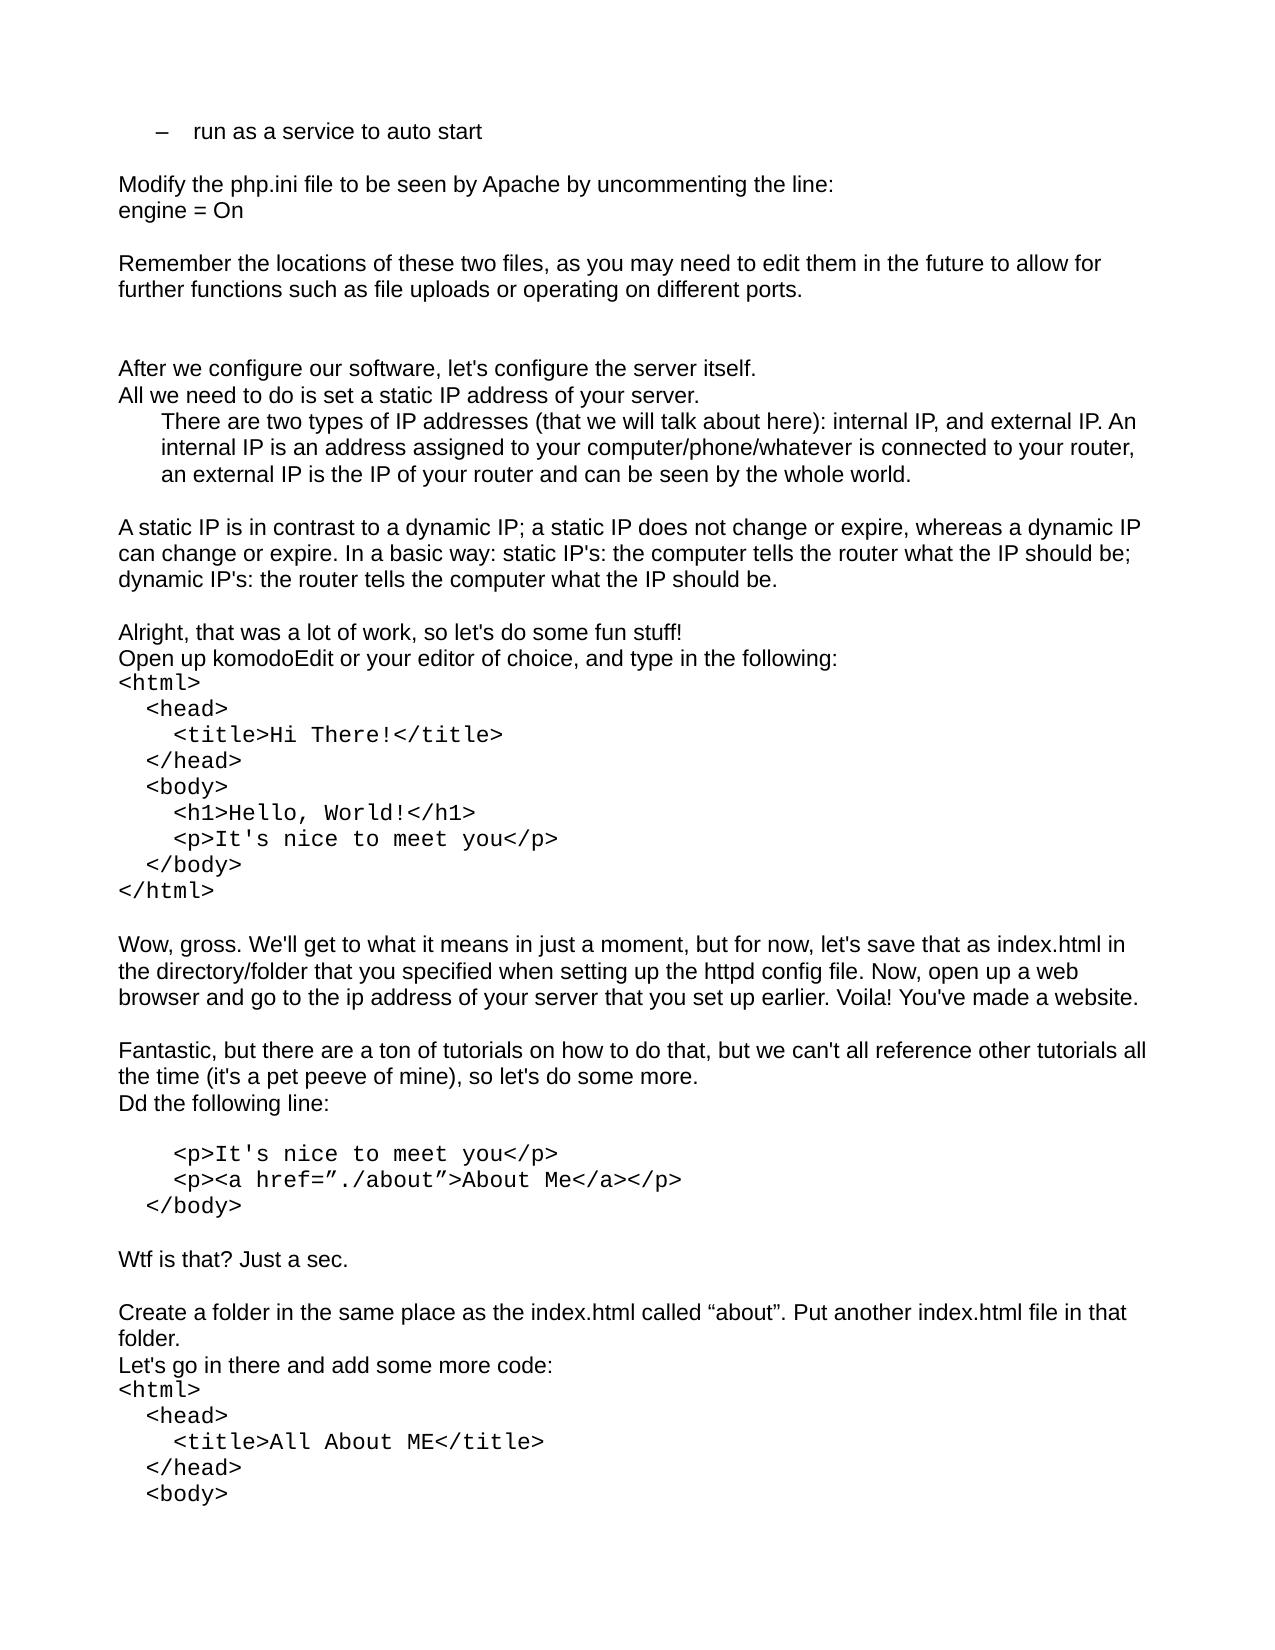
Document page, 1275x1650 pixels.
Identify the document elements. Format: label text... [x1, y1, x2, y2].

text <html> [118, 672, 1157, 697]
text <title>Hi There!</title> [118, 723, 1157, 749]
text </body> [118, 1194, 1157, 1220]
text Alright, that was a lot of work, so let's do some fun stuff! [118, 619, 1157, 645]
text Modify the php.ini file to be seen by Apache by uncommenting the line: [118, 171, 1157, 197]
text Create a folder in the same place as the index.html called “about”. Put another index.html file in that folder. [118, 1299, 1157, 1352]
text <body> [118, 1482, 1157, 1508]
text All we need to do is set a static IP address of your server. [118, 382, 1157, 408]
text </head> [118, 1456, 1157, 1482]
text Wow, gross. We'll get to what it means in just a moment, but for now, let's save that as index.html in the directory/folder that you specified when setting up the httpd config file. Now, open up a web browser and go to the ip address of your server that you set up earlier. Voila! You've made a website. [118, 931, 1157, 1010]
text </html> [118, 879, 1157, 905]
text <html> [118, 1378, 1157, 1404]
text engine = On [118, 197, 1157, 223]
text A static IP is in contrast to a dynamic IP; a static IP does not change or expire, whereas a dynamic IP can change or expire. In a basic way: static IP's: the computer tells the router what the IP should be; dynamic IP's: the router tells the computer what the IP should be. [118, 513, 1157, 592]
text Wtf is that? Just a sec. [118, 1246, 1157, 1273]
text <h1>Hello, World!</h1> [118, 801, 1157, 827]
text <head> [118, 697, 1157, 723]
list run as a service to auto start [156, 118, 1157, 144]
text Remember the locations of these two files, as you may need to edit them in the future to allow for further functions such as file uploads or operating on different ports. [118, 250, 1157, 303]
text <body> [118, 775, 1157, 801]
text Open up komodoEdit or your editor of choice, and type in the following: [118, 645, 1157, 672]
text <title>All About ME</title> [118, 1430, 1157, 1456]
text <p><a href=”./about”>About Me</a></p> [118, 1168, 1157, 1194]
text After we configure our software, let's configure the server itself. [118, 355, 1157, 382]
text <p>It's nice to meet you</p> [118, 1142, 1157, 1168]
text Fantastic, but there are a ton of tutorials on how to do that, but we can't all reference other tutorials all the time (it's a pet peeve of mine), so let's do some more. [118, 1037, 1157, 1089]
text Let's go in there and add some more code: [118, 1352, 1157, 1378]
text <p>It's nice to meet you</p> [118, 827, 1157, 853]
text </body> [118, 853, 1157, 879]
text <head> [118, 1404, 1157, 1430]
text </head> [118, 749, 1157, 775]
text Dd the following line: [118, 1089, 1157, 1116]
text There are two types of IP addresses (that we will talk about here): internal IP, and external IP. An internal IP is an address assigned to your computer/phone/whatever is connected to your router, an external IP is the IP of your router and can be seen by the whole world. [161, 408, 1157, 487]
